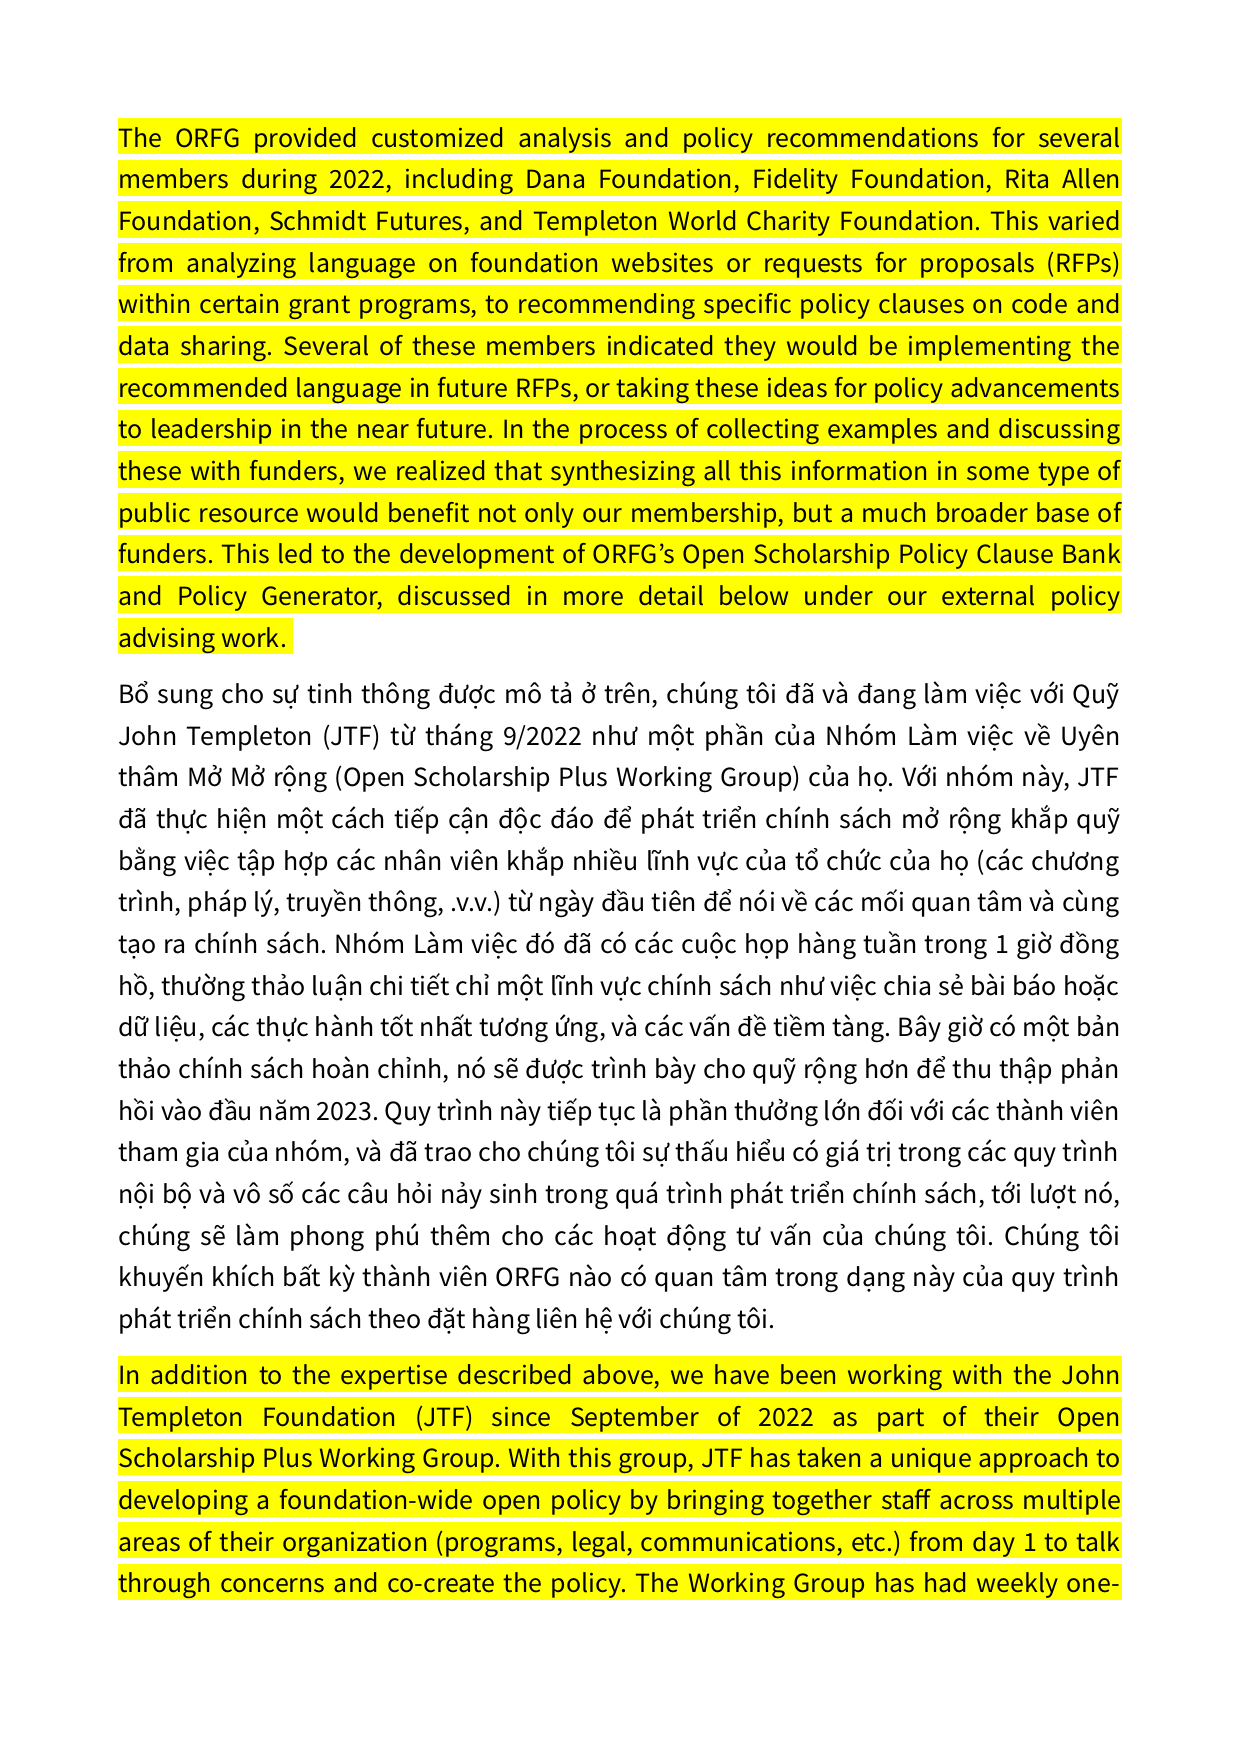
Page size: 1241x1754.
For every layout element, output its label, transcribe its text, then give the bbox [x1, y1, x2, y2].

text The ORFG provided customized analysis and policy recommendations for several members during 2022, including Dana Foundation, Fidelity Foundation, Rita Allen Foundation, Schmidt Futures, and Templeton World Charity Foundation. This varied from analyzing language on foundation websites or requests for proposals (RFPs) within certain grant programs, to recommending specific policy clauses on code and data sharing. Several of these members indicated they would be implementing the recommended language in future RFPs, or taking these ideas for policy advancements to leadership in the near future. In the process of collecting examples and discussing these with funders, we realized that synthesizing all this information in some type of public resource would benefit not only our membership, but a much broader base of funders. This led to the development of ORFG’s Open Scholarship Policy Clause Bank and Policy Generator, discussed in more detail below under our external policy advising work. [118, 118, 1122, 654]
text In addition to the expertise described above, we have been working with the John Templeton Foundation (JTF) since September of 2022 as part of their Open Scholarship Plus Working Group. With this group, JTF has taken a unique approach to developing a foundation-wide open policy by bringing together staff across multiple areas of their organization (programs, legal, communications, etc.) from day 1 to talk through concerns and co-create the policy. The Working Group has had weekly one- [118, 1356, 1122, 1600]
text Bổ sung cho sự tinh thông được mô tả ở trên, chúng tôi đã và đang làm việc với Quỹ John Templeton (JTF) từ tháng 9/2022 như một phần của Nhóm Làm việc về Uyên thâm Mở Mở rộng (Open Scholarship Plus Working Group) của họ. Với nhóm này, JTF đã thực hiện một cách tiếp cận độc đáo để phát triển chính sách mở rộng khắp quỹ bằng việc tập hợp các nhân viên khắp nhiều lĩnh vực của tổ chức của họ (các chương trình, pháp lý, truyền thông, .v.v.) từ ngày đầu tiên để nói về các mối quan tâm và cùng tạo ra chính sách. Nhóm Làm việc đó đã có các cuộc họp hàng tuần trong 1 giờ đồng hồ, thường thảo luận chi tiết chỉ một lĩnh vực chính sách như việc chia sẻ bài báo hoặc dữ liệu, các thực hành tốt nhất tương ứng, và các vấn đề tiềm tàng. Bây giờ có một bản thảo chính sách hoàn chỉnh, nó sẽ được trình bày cho quỹ rộng hơn để thu thập phản hồi vào đầu năm 2023. Quy trình này tiếp tục là phần thưởng lớn đối với các thành viên tham gia của nhóm, và đã trao cho chúng tôi sự thấu hiểu có giá trị trong các quy trình nội bộ và vô số các câu hỏi nảy sinh trong quá trình phát triển chính sách, tới lượt nó, chúng sẽ làm phong phú thêm cho các hoạt động tư vấn của chúng tôi. Chúng tôi khuyến khích bất kỳ thành viên ORFG nào có quan tâm trong dạng này của quy trình phát triển chính sách theo đặt hàng liên hệ với chúng tôi. [118, 674, 1122, 1336]
